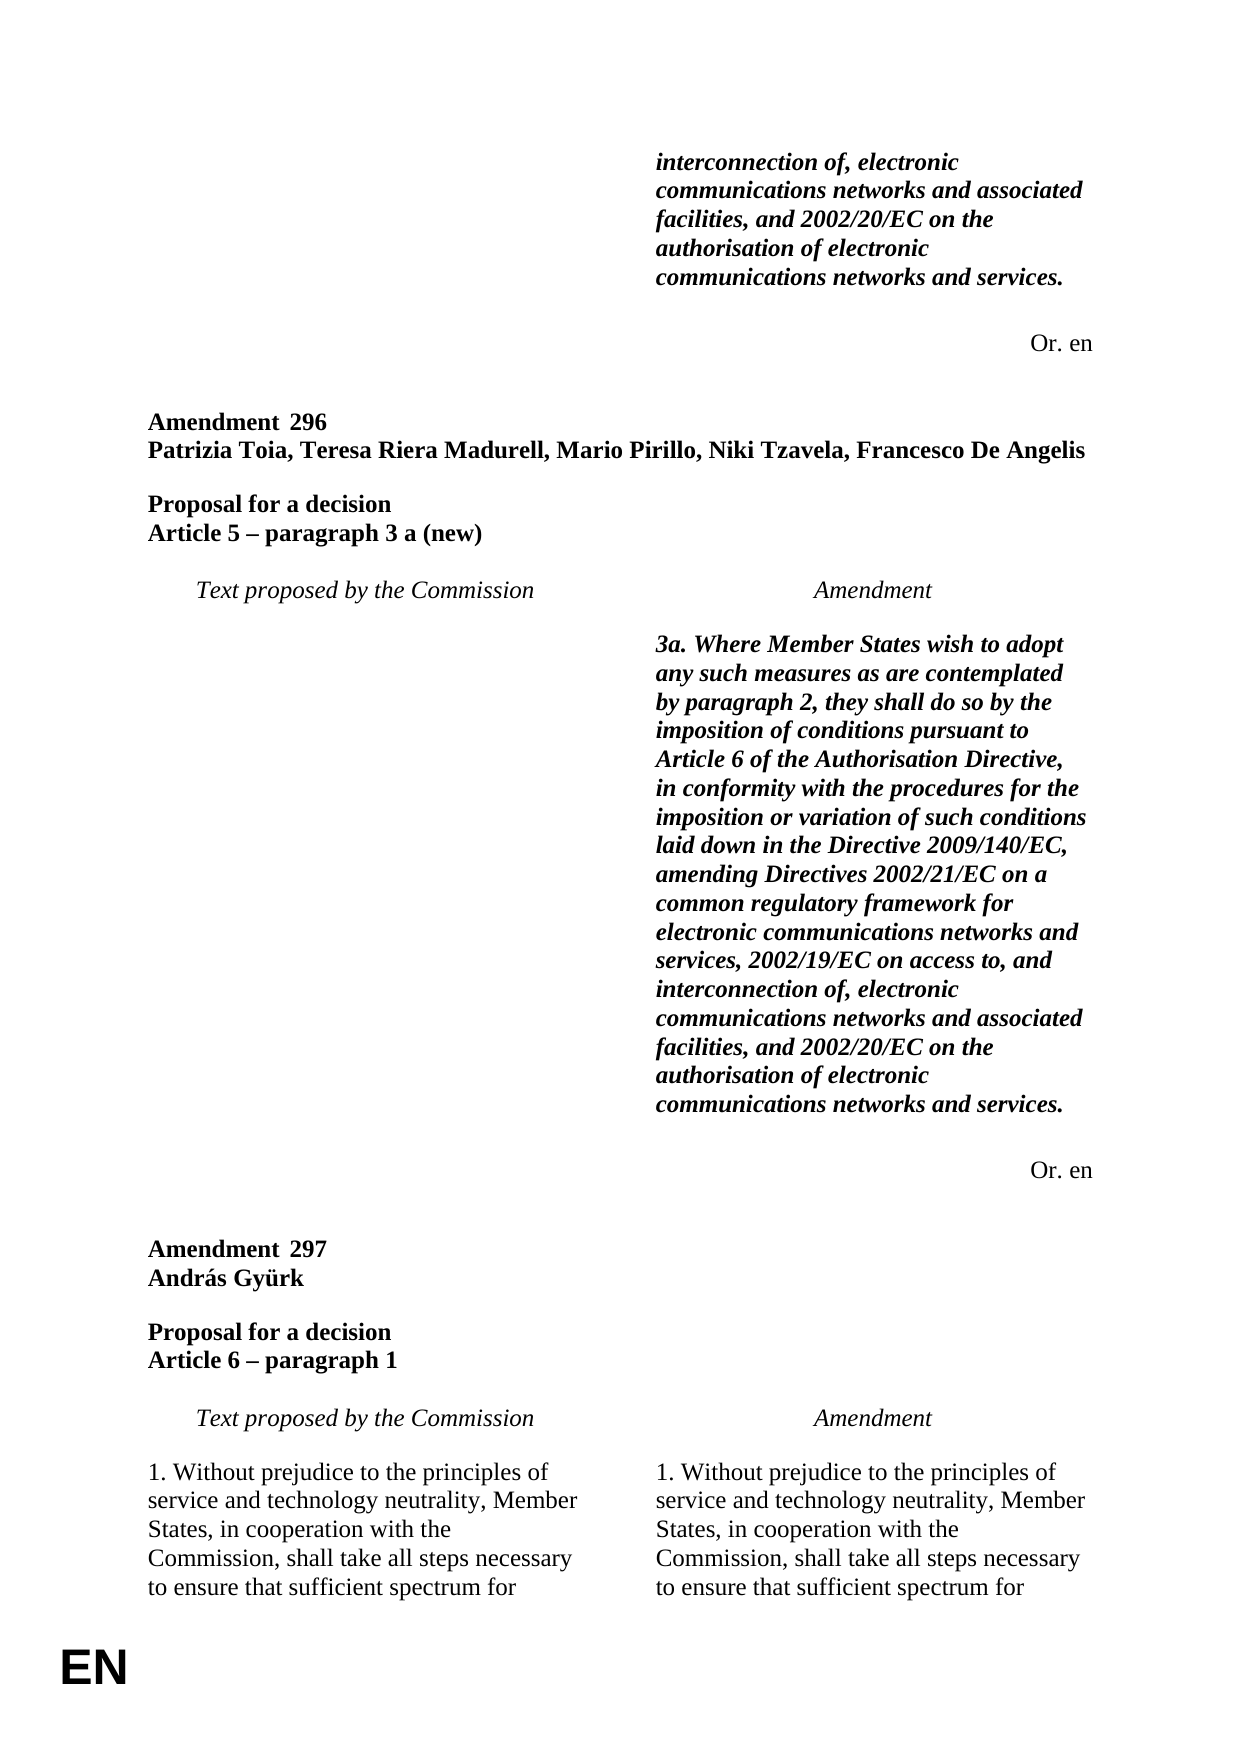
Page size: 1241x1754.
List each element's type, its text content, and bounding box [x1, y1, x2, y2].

table_cell Text proposed by the Commission [112, 576, 620, 629]
table_cell interconnection of, electronic communications networks and associated facilities, and 2002/20/EC on the authorisation of electronic communications networks and services. [620, 147, 1128, 303]
text Or. <Original>{EN}en</Original> [148, 1156, 1093, 1184]
table_cell [112, 147, 620, 303]
table_cell Amendment [620, 1403, 1128, 1457]
text <DocAmend>Proposal for a decision</DocAmend> [148, 489, 1093, 518]
text Or. <Original>{EN}en</Original> [148, 328, 1093, 357]
text <Amend>Amendment <NumAm>296</NumAm> [148, 407, 1093, 436]
table_cell 3a. Where Member States wish to adopt any such measures as are contemplated by paragraph 2, they shall do so by the imposition of conditions pursuant to Article 6 of the Authorisation Directive, in conformity with the procedures for the imposition or variation of such conditions laid down in the Directive 2009/140/EC, amending Directives 2002/21/EC on a common regulatory framework for electronic communications networks and services, 2002/19/EC on access to, and interconnection of, electronic communications networks and associated facilities, and 2002/20/EC on the authorisation of electronic communications networks and services. [620, 629, 1128, 1131]
table_cell Amendment [620, 576, 1128, 629]
table_cell Text proposed by the Commission [112, 1403, 620, 1457]
table_cell [112, 629, 620, 1131]
table_header [112, 547, 1128, 576]
text <Article>Article 5 – paragraph 3 a (new) </Article> [148, 518, 1093, 547]
table_cell 1. Without prejudice to the principles of service and technology neutrality, Member States, in cooperation with the Commission, shall take all steps necessary to ensure that sufficient spectrum for [620, 1457, 1128, 1601]
text <Members>András Gyürk</Members> [148, 1263, 1093, 1292]
text <Article>Article 6 – paragraph 1 </Article> [148, 1346, 1093, 1374]
table_cell 1. Without prejudice to the principles of service and technology neutrality, Member States, in cooperation with the Commission, shall take all steps necessary to ensure that sufficient spectrum for [112, 1457, 620, 1601]
text <Members>Patrizia Toia, Teresa Riera Madurell, Mario Pirillo, Niki Tzavela, Francesco De Angelis</Members> [148, 436, 1093, 464]
text <DocAmend>Proposal for a decision</DocAmend> [148, 1317, 1093, 1346]
table_header [112, 1374, 1128, 1403]
text <Amend>Amendment <NumAm>297</NumAm> [148, 1234, 1093, 1263]
